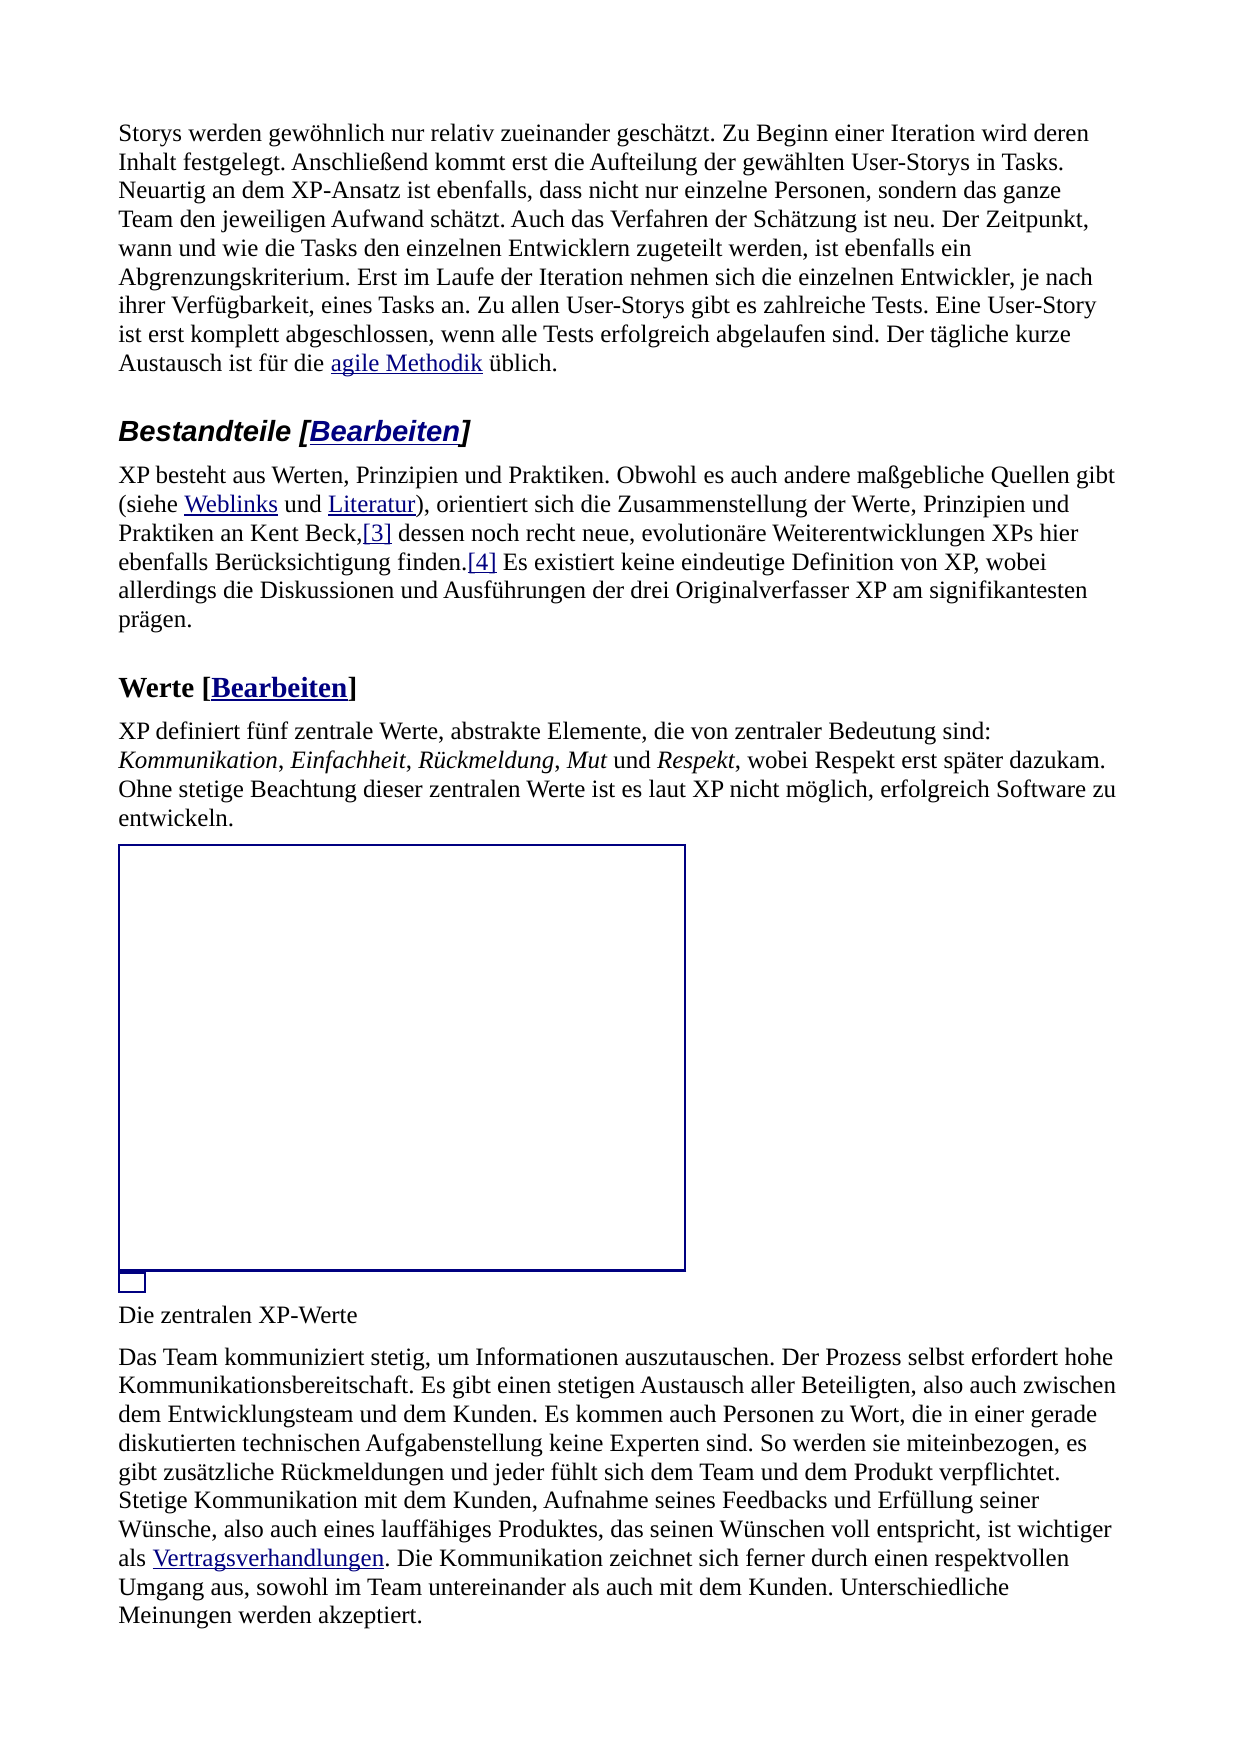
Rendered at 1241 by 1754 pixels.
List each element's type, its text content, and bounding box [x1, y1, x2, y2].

text Storys werden gewöhnlich nur relativ zueinander geschätzt. Zu Beginn einer Iteration wird deren Inhalt festgelegt. Anschließend kommt erst die Aufteilung der gewählten User-Storys in Tasks. Neuartig an dem XP-Ansatz ist ebenfalls, dass nicht nur einzelne Personen, sondern das ganze Team den jeweiligen Aufwand schätzt. Auch das Verfahren der Schätzung ist neu. Der Zeitpunkt, wann und wie die Tasks den einzelnen Entwicklern zugeteilt werden, ist ebenfalls ein Abgrenzungskriterium. Erst im Laufe der Iteration nehmen sich die einzelnen Entwickler, je nach ihrer Verfügbarkeit, eines Tasks an. Zu allen User-Storys gibt es zahlreiche Tests. Eine User-Story ist erst komplett abgeschlossen, wenn alle Tests erfolgreich abgelaufen sind. Der tägliche kurze Austausch ist für die agile Methodik üblich. [118, 118, 1122, 377]
text Das Team kommuniziert stetig, um Informationen auszutauschen. Der Prozess selbst erfordert hohe Kommunikationsbereitschaft. Es gibt einen stetigen Austausch aller Beteiligten, also auch zwischen dem Entwicklungsteam und dem Kunden. Es kommen auch Personen zu Wort, die in einer gerade diskutierten technischen Aufgabenstellung keine Experten sind. So werden sie miteinbezogen, es gibt zusätzliche Rückmeldungen und jeder fühlt sich dem Team und dem Produkt verpflichtet. Stetige Kommunikation mit dem Kunden, Aufnahme seines Feedbacks und Erfüllung seiner Wünsche, also auch eines lauffähiges Produktes, das seinen Wünschen voll entspricht, ist wichtiger als Vertragsverhandlungen. Die Kommunikation zeichnet sich ferner durch einen respektvollen Umgang aus, sowohl im Team untereinander als auch mit dem Kunden. Unterschiedliche Meinungen werden akzeptiert. [118, 1342, 1122, 1629]
subtitle Bestandteile [Bearbeiten] [118, 414, 1122, 448]
text XP besteht aus Werten, Prinzipien und Praktiken. Obwohl es auch andere maßgebliche Quellen gibt (siehe Weblinks und Literatur), orientiert sich die Zusammenstellung der Werte, Prinzipien und Praktiken an Kent Beck,[3] dessen noch recht neue, evolutionäre Weiterentwicklungen XPs hier ebenfalls Berücksichtigung finden.[4] Es existiert keine eindeutige Definition von XP, wobei allerdings die Diskussionen und Ausführungen der drei Originalverfasser XP am signifikantesten prägen. [118, 460, 1122, 633]
text Die zentralen XP-Werte [118, 1300, 1122, 1329]
text XP definiert fünf zentrale Werte, abstrakte Elemente, die von zentraler Bedeutung sind: Kommunikation, Einfachheit, Rückmeldung, Mut und Respekt, wobei Respekt erst später dazukam. Ohne stetige Beachtung dieser zentralen Werte ist es laut XP nicht möglich, erfolgreich Software zu entwickeln. [118, 716, 1122, 831]
subtitle Werte [Bearbeiten] [118, 670, 1122, 704]
